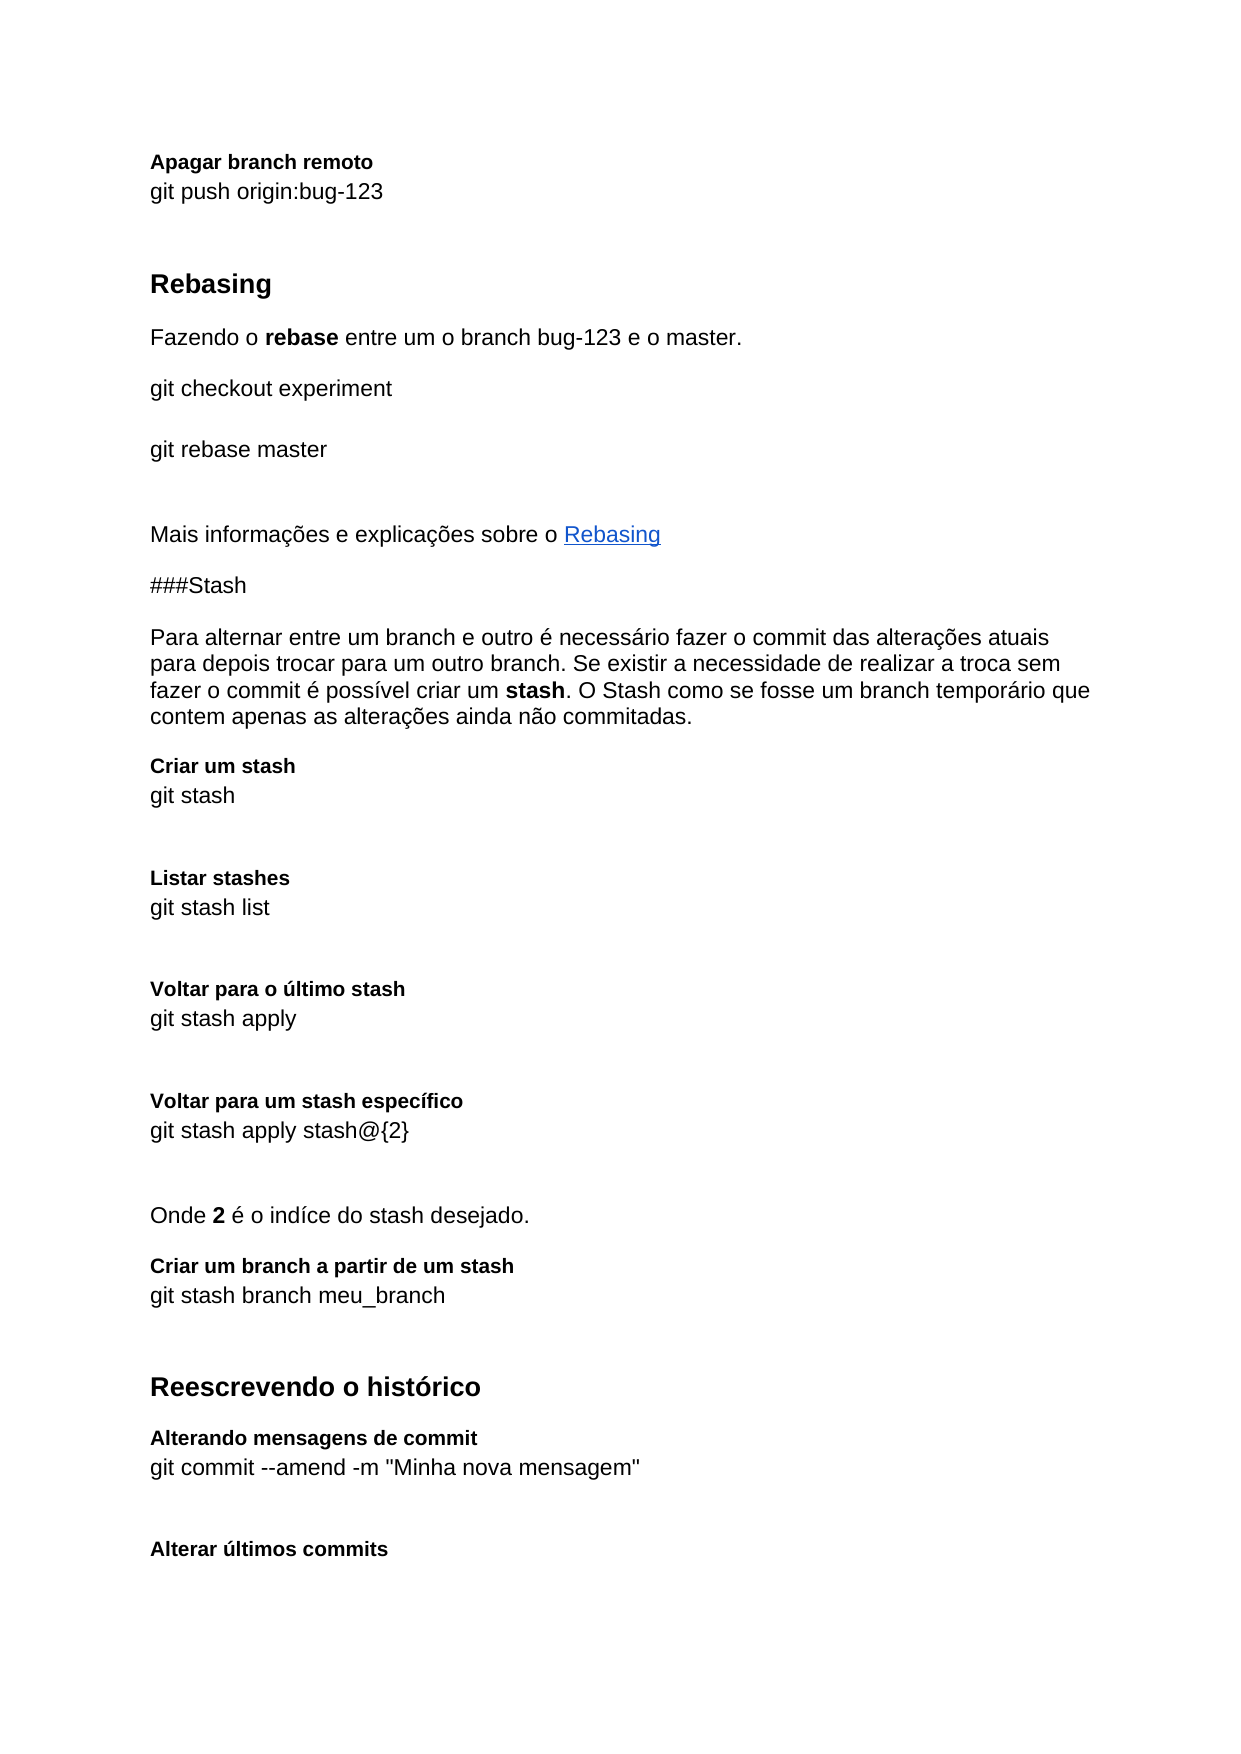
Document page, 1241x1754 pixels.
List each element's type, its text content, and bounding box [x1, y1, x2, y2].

subtitle Voltar para um stash específico [150, 1089, 1090, 1113]
subtitle Listar stashes [150, 866, 1090, 890]
text Para alternar entre um branch e outro é necessário fazer o commit das alterações atuais para depois trocar para um outro branch. Se existir a necessidade de realizar a troca sem fazer o commit é possível criar um stash. O Stash como se fosse um branch temporário que contem apenas as alterações ainda não commitadas. [150, 624, 1090, 729]
subtitle Voltar para o último stash [150, 977, 1090, 1001]
text Onde 2 é o indíce do stash desejado. [150, 1202, 1090, 1228]
subtitle Alterar últimos commits [150, 1537, 1090, 1561]
subtitle Apagar branch remoto [150, 150, 1090, 174]
subtitle Reescrevendo o histórico [150, 1371, 1090, 1402]
text Fazendo o rebase entre um o branch bug-123 e o master. [150, 324, 1090, 350]
text Mais informações e explicações sobre o Rebasing [150, 521, 1090, 547]
subtitle Alterando mensagens de commit [150, 1425, 1090, 1449]
text git stash branch meu_branch [150, 1282, 1090, 1308]
text git stash list [150, 894, 1090, 920]
text ###Stash [150, 572, 1090, 599]
subtitle Criar um branch a partir de um stash [150, 1253, 1090, 1277]
text git stash apply stash@{2} [150, 1117, 1090, 1143]
text git push origin:bug-123 [150, 178, 1090, 204]
subtitle Rebasing [150, 268, 1090, 299]
text git commit --amend -m "Minha nova mensagem" [150, 1453, 1090, 1480]
text git stash apply [150, 1005, 1090, 1032]
text git stash [150, 782, 1090, 809]
text git checkout experiment [150, 375, 1090, 402]
subtitle Criar um stash [150, 754, 1090, 778]
text git rebase master [150, 436, 1090, 462]
